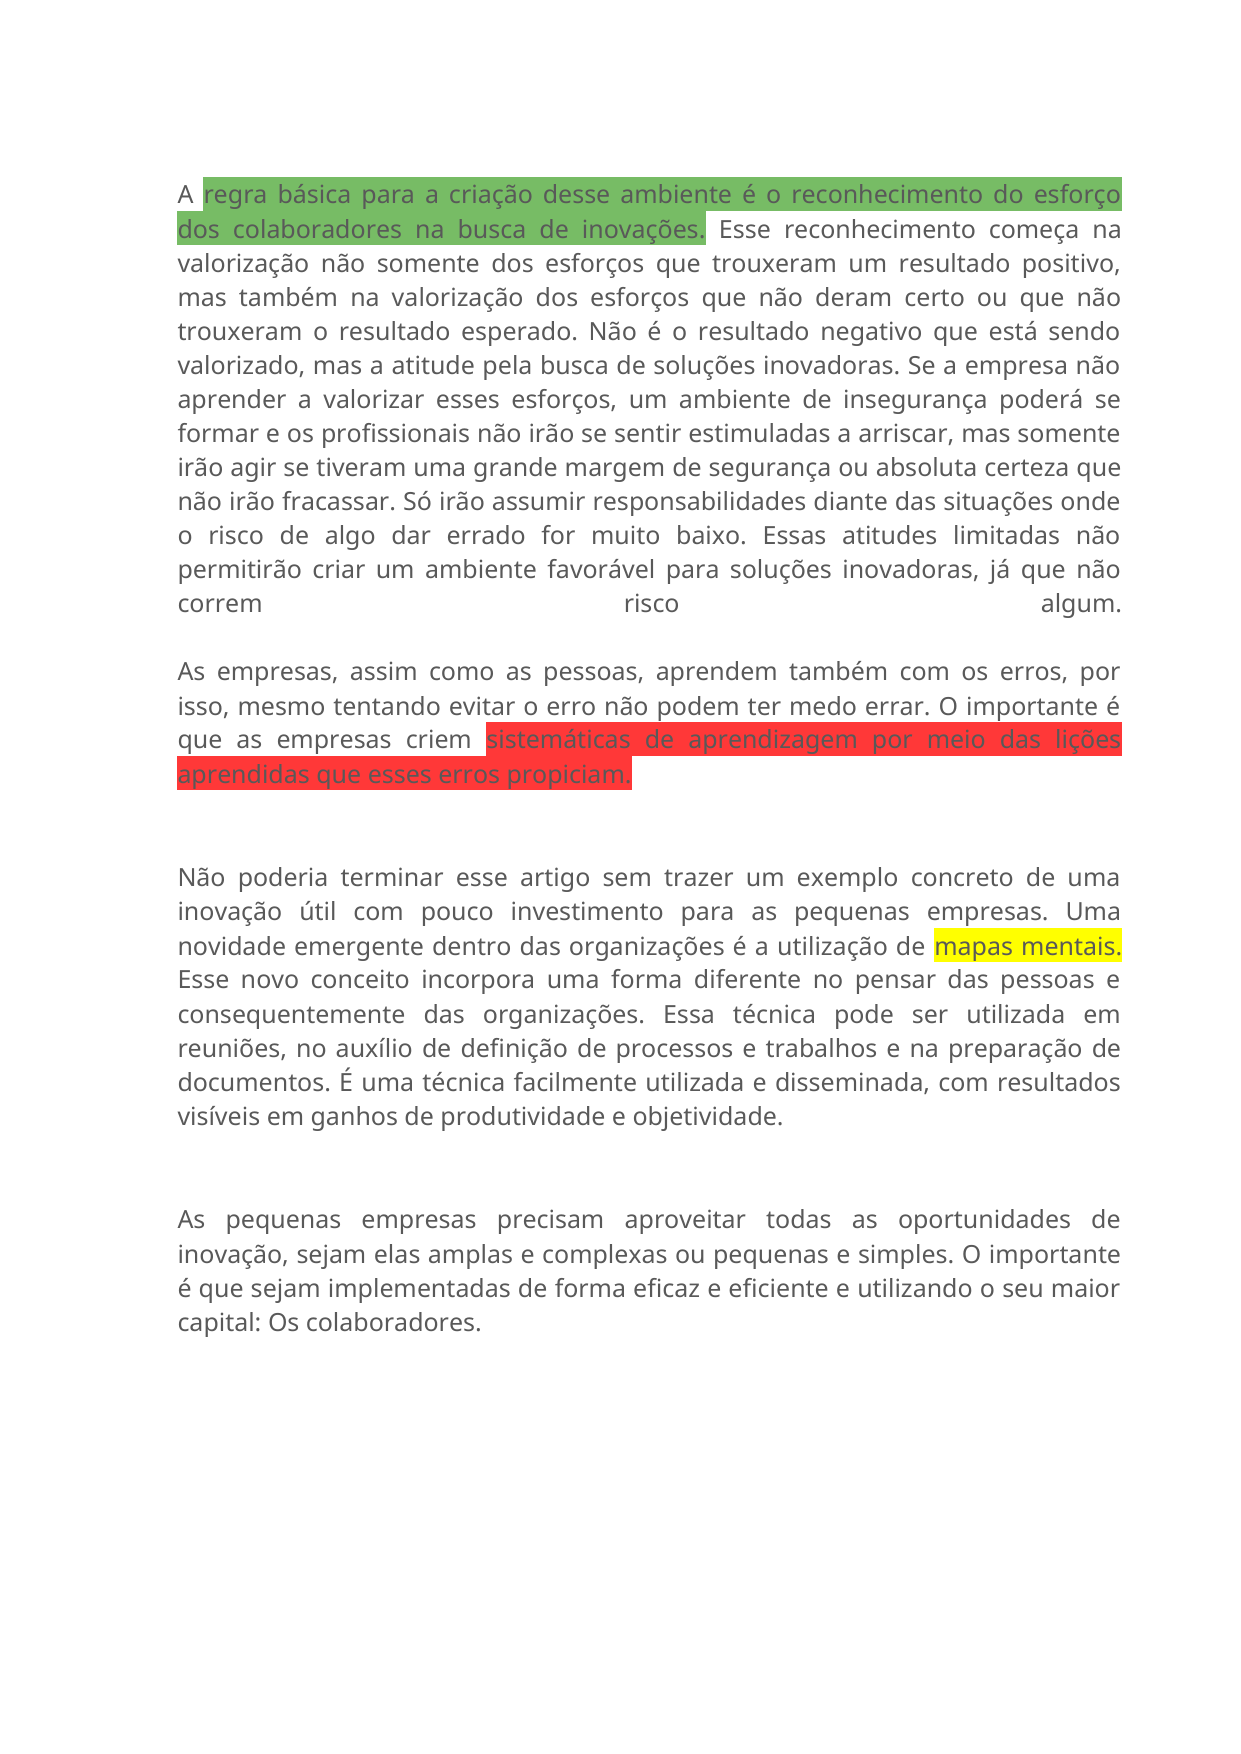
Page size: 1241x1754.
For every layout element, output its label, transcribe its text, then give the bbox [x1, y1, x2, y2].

text Não poderia terminar esse artigo sem trazer um exemplo concreto de uma inovação útil com pouco investimento para as pequenas empresas. Uma novidade emergente dentro das organizações é a utilização de mapas mentais. Esse novo conceito incorpora uma forma diferente no pensar das pessoas e consequentemente das organizações. Essa técnica pode ser utilizada em reuniões, no auxílio de definição de processos e trabalhos e na preparação de documentos. É uma técnica facilmente utilizada e disseminada, com resultados visíveis em ganhos de produtividade e objetividade. [177, 792, 1122, 1132]
text A regra básica para a criação desse ambiente é o reconhecimento do esforço dos colaboradores na busca de inovações. Esse reconhecimento começa na valorização não somente dos esforços que trouxeram um resultado positivo, mas também na valorização dos esforços que não deram certo ou que não trouxeram o resultado esperado. Não é o resultado negativo que está sendo valorizado, mas a atitude pela busca de soluções inovadoras. Se a empresa não aprender a valorizar esses esforços, um ambiente de insegurança poderá se formar e os profissionais não irão se sentir estimuladas a arriscar, mas somente irão agir se tiveram uma grande margem de segurança ou absoluta certeza que não irão fracassar. Só irão assumir responsabilidades diante das situações onde o risco de algo dar errado for muito baixo. Essas atitudes limitadas não permitirão criar um ambiente favorável para soluções inovadoras, já que não correm risco algum. As empresas, assim como as pessoas, aprendem também com os erros, por isso, mesmo tentando evitar o erro não podem ter medo errar. O importante é que as empresas criem sistemáticas de aprendizagem por meio das lições aprendidas que esses erros propiciam. [177, 177, 1122, 790]
text As pequenas empresas precisam aproveitar todas as oportunidades de inovação, sejam elas amplas e complexas ou pequenas e simples. O importante é que sejam implementadas de forma eficaz e eficiente e utilizando o seu maior capital: Os colaboradores. [177, 1134, 1122, 1338]
